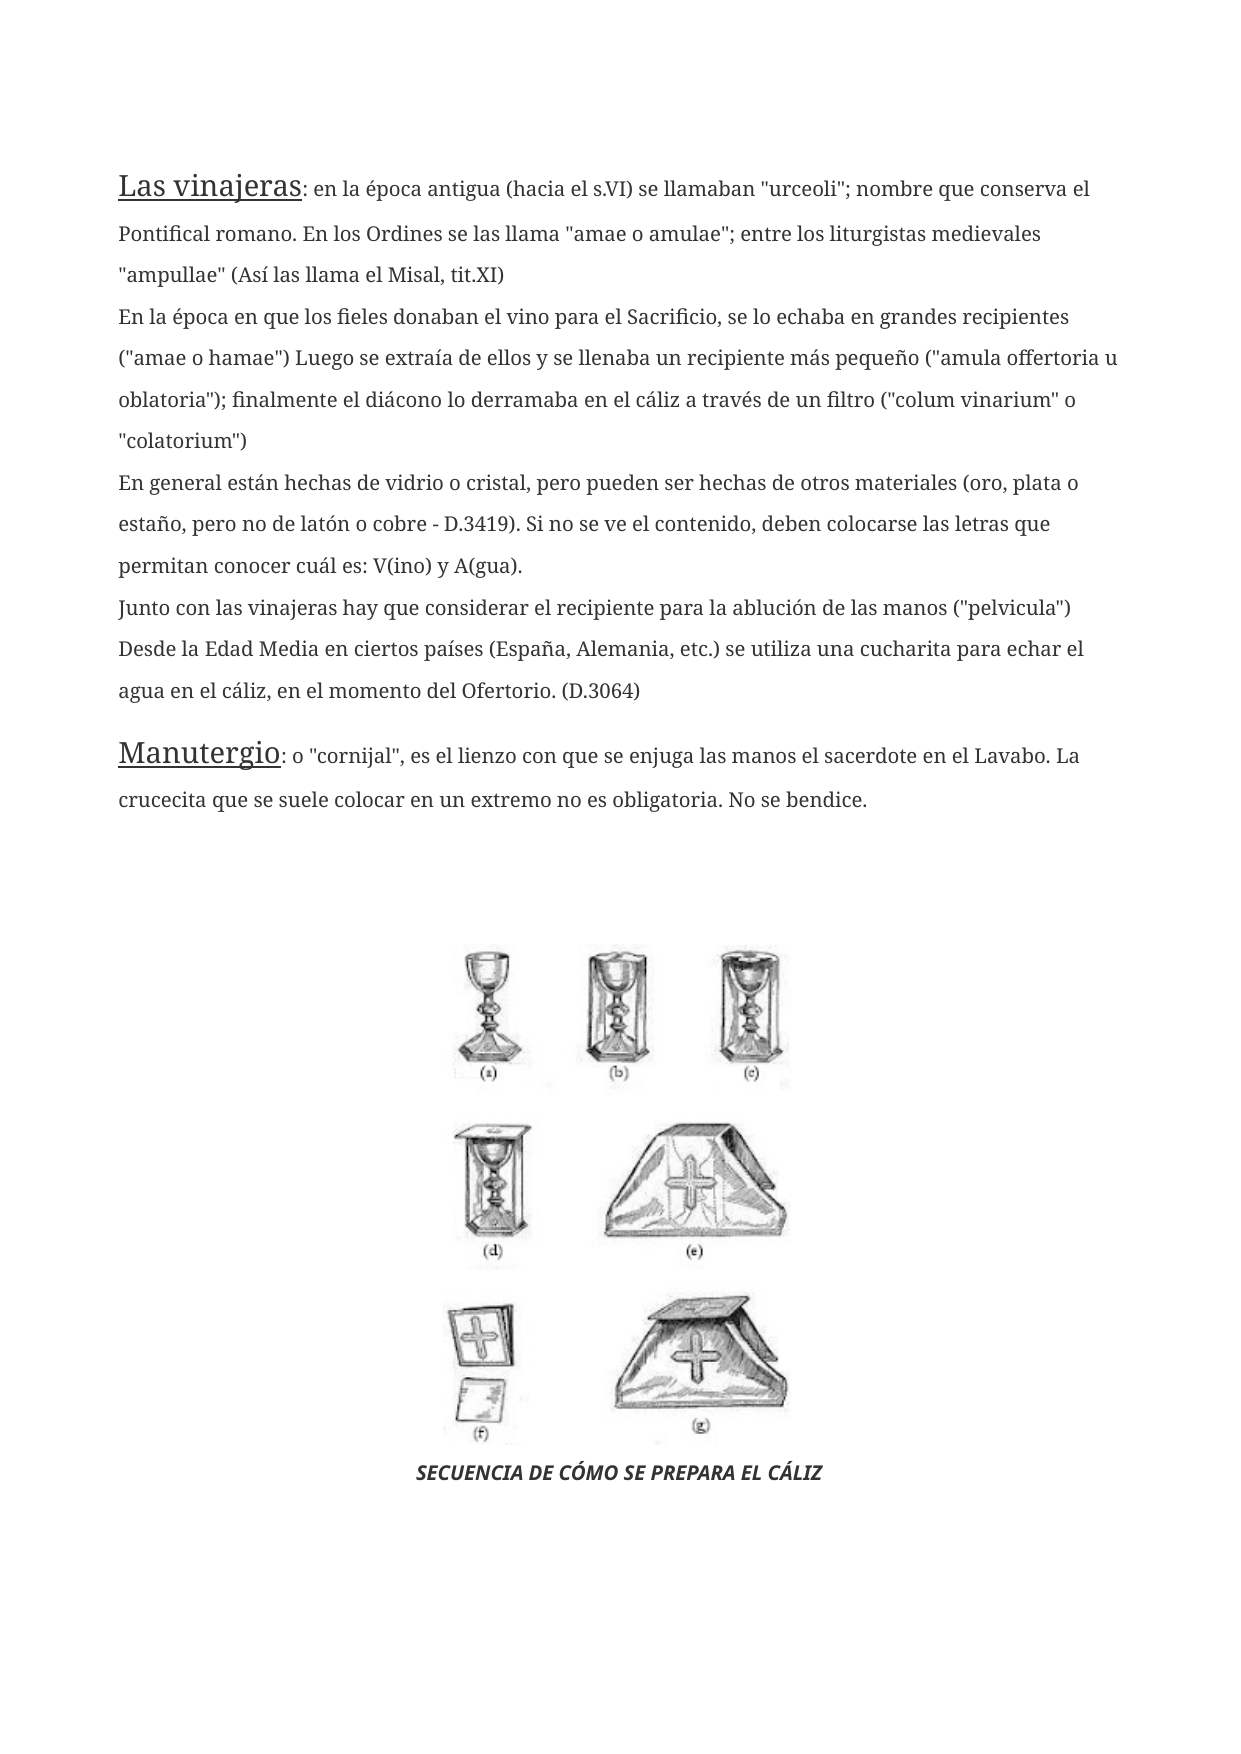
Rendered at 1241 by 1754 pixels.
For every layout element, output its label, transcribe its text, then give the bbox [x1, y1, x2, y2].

text Las vinajeras: en la época antigua (hacia el s.VI) se llamaban "urceoli"; nombre que conserva el Pontifical romano. En los Ordines se las llama "amae o amulae"; entre los liturgistas medievales "ampullae" (Así las llama el Misal, tit.XI) En la época en que los fieles donaban el vino para el Sacrificio, se lo echaba en grandes recipientes ("amae o hamae") Luego se extraía de ellos y se llenaba un recipiente más pequeño ("amula offertoria u oblatoria"); finalmente el diácono lo derramaba en el cáliz a través de un filtro ("colum vinarium" o "colatorium") En general están hechas de vidrio o cristal, pero pueden ser hechas de otros materiales (oro, plata o estaño, pero no de latón o cobre - D.3419). Si no se ve el contenido, deben colocarse las letras que permitan conocer cuál es: V(ino) y A(gua). Junto con las vinajeras hay que considerar el recipiente para la ablución de las manos ("pelvicula") Desde la Edad Media en ciertos países (España, Alemania, etc.) se utiliza una cucharita para echar el agua en el cáliz, en el momento del Ofertorio. (D.3064) [118, 118, 1122, 704]
picture [442, 944, 798, 1445]
text SECUENCIA DE CÓMO SE PREPARA EL CÁLIZ [118, 1459, 1122, 1486]
text Manutergio: o "cornijal", es el lienzo con que se enjuga las manos el sacerdote en el Lavabo. La crucecita que se suele colocar en un extremo no es obligatoria. No se bendice. [118, 732, 1122, 814]
